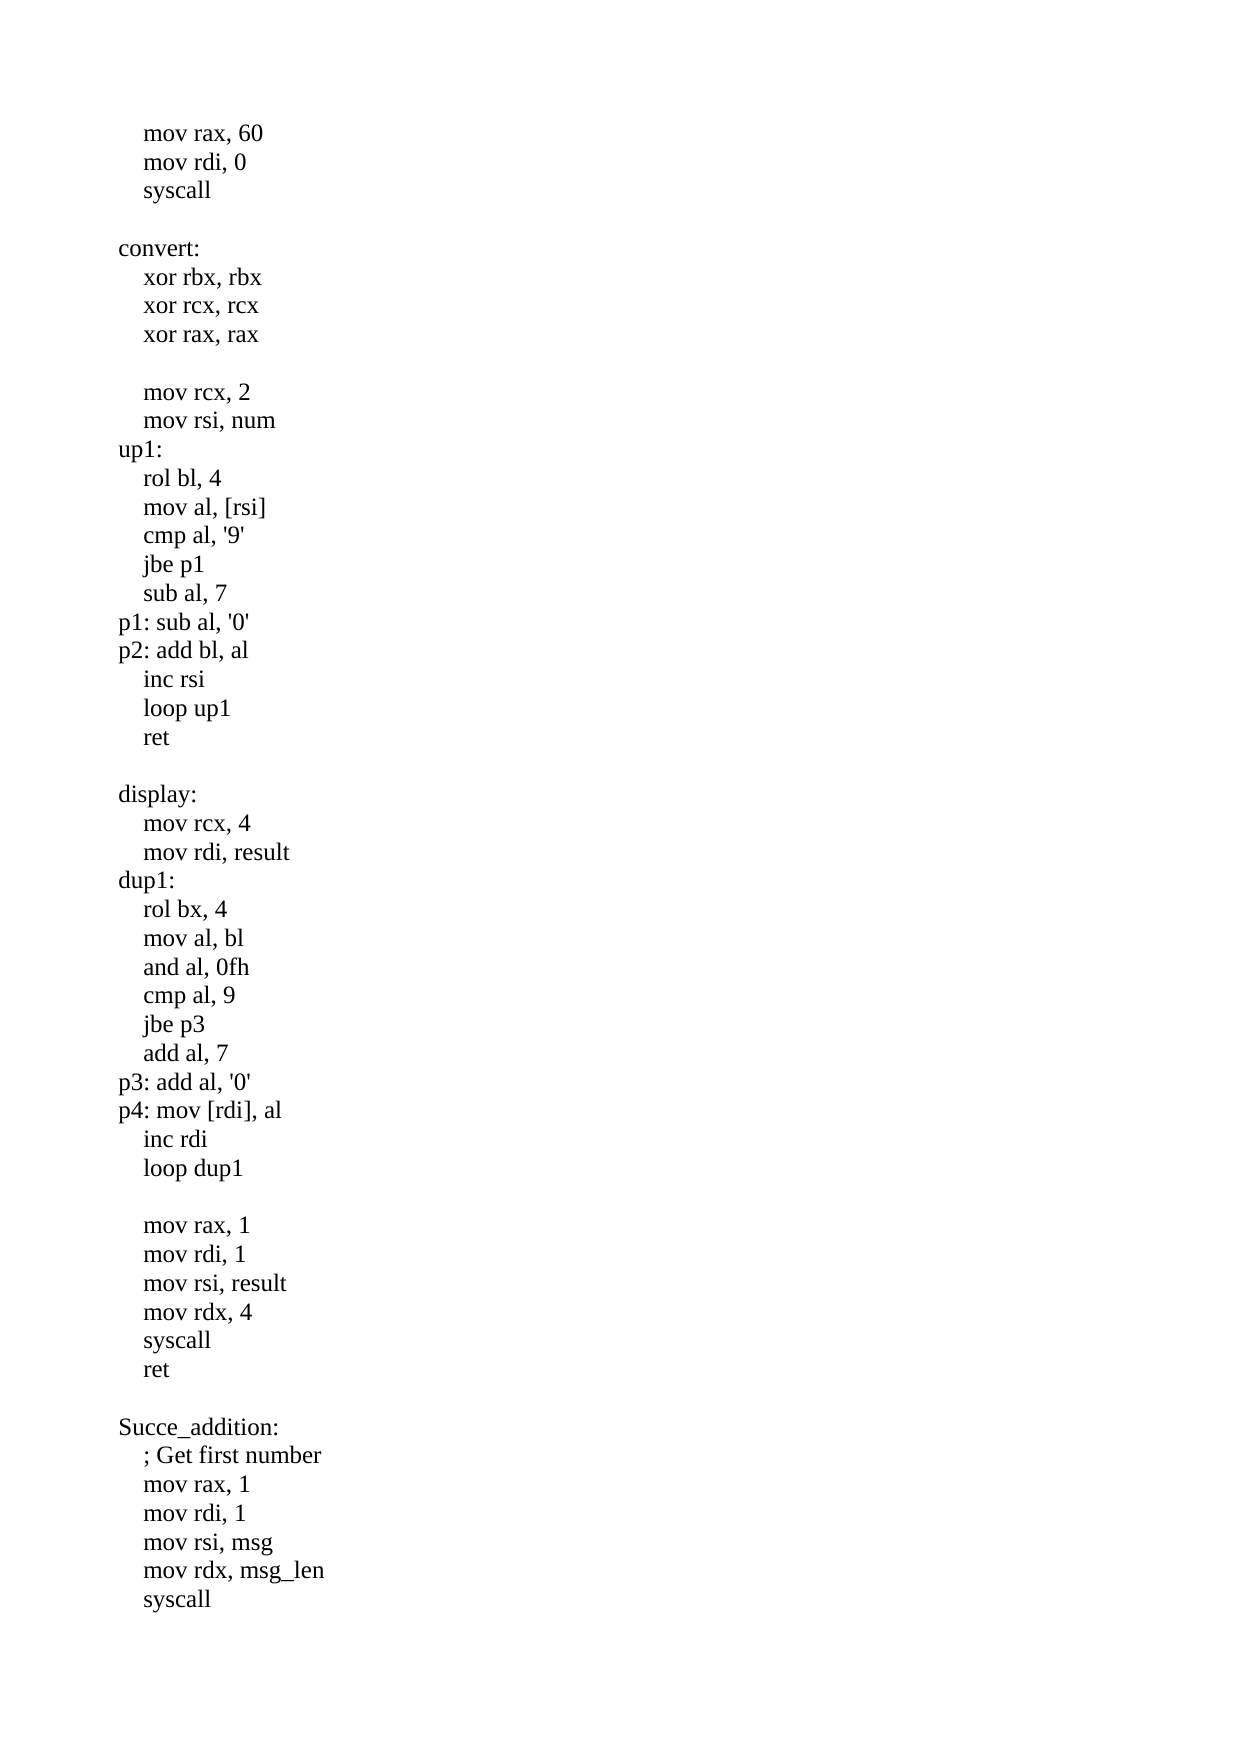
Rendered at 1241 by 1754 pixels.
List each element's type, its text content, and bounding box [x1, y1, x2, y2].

text cmp al, '9' [118, 521, 1122, 549]
text syscall [118, 1584, 1122, 1613]
text convert: [118, 233, 1122, 262]
text p1: sub al, '0' [118, 607, 1122, 636]
text mov rax, 60 [118, 118, 1122, 147]
text mov rcx, 4 [118, 808, 1122, 837]
text xor rbx, rbx [118, 262, 1122, 291]
text cmp al, 9 [118, 981, 1122, 1009]
text mov rdi, 1 [118, 1498, 1122, 1527]
text loop dup1 [118, 1153, 1122, 1182]
text xor rax, rax [118, 319, 1122, 348]
text ; Get first number [118, 1441, 1122, 1469]
text loop up1 [118, 693, 1122, 722]
text inc rsi [118, 664, 1122, 693]
text sub al, 7 [118, 578, 1122, 607]
text mov rsi, result [118, 1268, 1122, 1297]
text up1: [118, 434, 1122, 463]
text rol bx, 4 [118, 894, 1122, 923]
text mov rdi, 0 [118, 147, 1122, 176]
text Succe_addition: [118, 1412, 1122, 1441]
text mov al, bl [118, 923, 1122, 952]
text add al, 7 [118, 1038, 1122, 1067]
text dup1: [118, 866, 1122, 894]
text ret [118, 1354, 1122, 1383]
text p3: add al, '0' [118, 1067, 1122, 1096]
text mov rdi, 1 [118, 1239, 1122, 1268]
text display: [118, 779, 1122, 808]
text p2: add bl, al [118, 636, 1122, 664]
text mov rdi, result [118, 837, 1122, 866]
text syscall [118, 1326, 1122, 1354]
text mov al, [rsi] [118, 492, 1122, 521]
text and al, 0fh [118, 952, 1122, 981]
text syscall [118, 176, 1122, 204]
text jbe p3 [118, 1009, 1122, 1038]
text mov rdx, msg_len [118, 1556, 1122, 1584]
text inc rdi [118, 1124, 1122, 1153]
text mov rsi, num [118, 406, 1122, 434]
text mov rax, 1 [118, 1469, 1122, 1498]
text mov rcx, 2 [118, 377, 1122, 406]
text xor rcx, rcx [118, 291, 1122, 319]
text jbe p1 [118, 549, 1122, 578]
text mov rdx, 4 [118, 1297, 1122, 1326]
text rol bl, 4 [118, 463, 1122, 492]
text mov rax, 1 [118, 1211, 1122, 1239]
text mov rsi, msg [118, 1527, 1122, 1556]
text p4: mov [rdi], al [118, 1096, 1122, 1124]
text ret [118, 722, 1122, 751]
